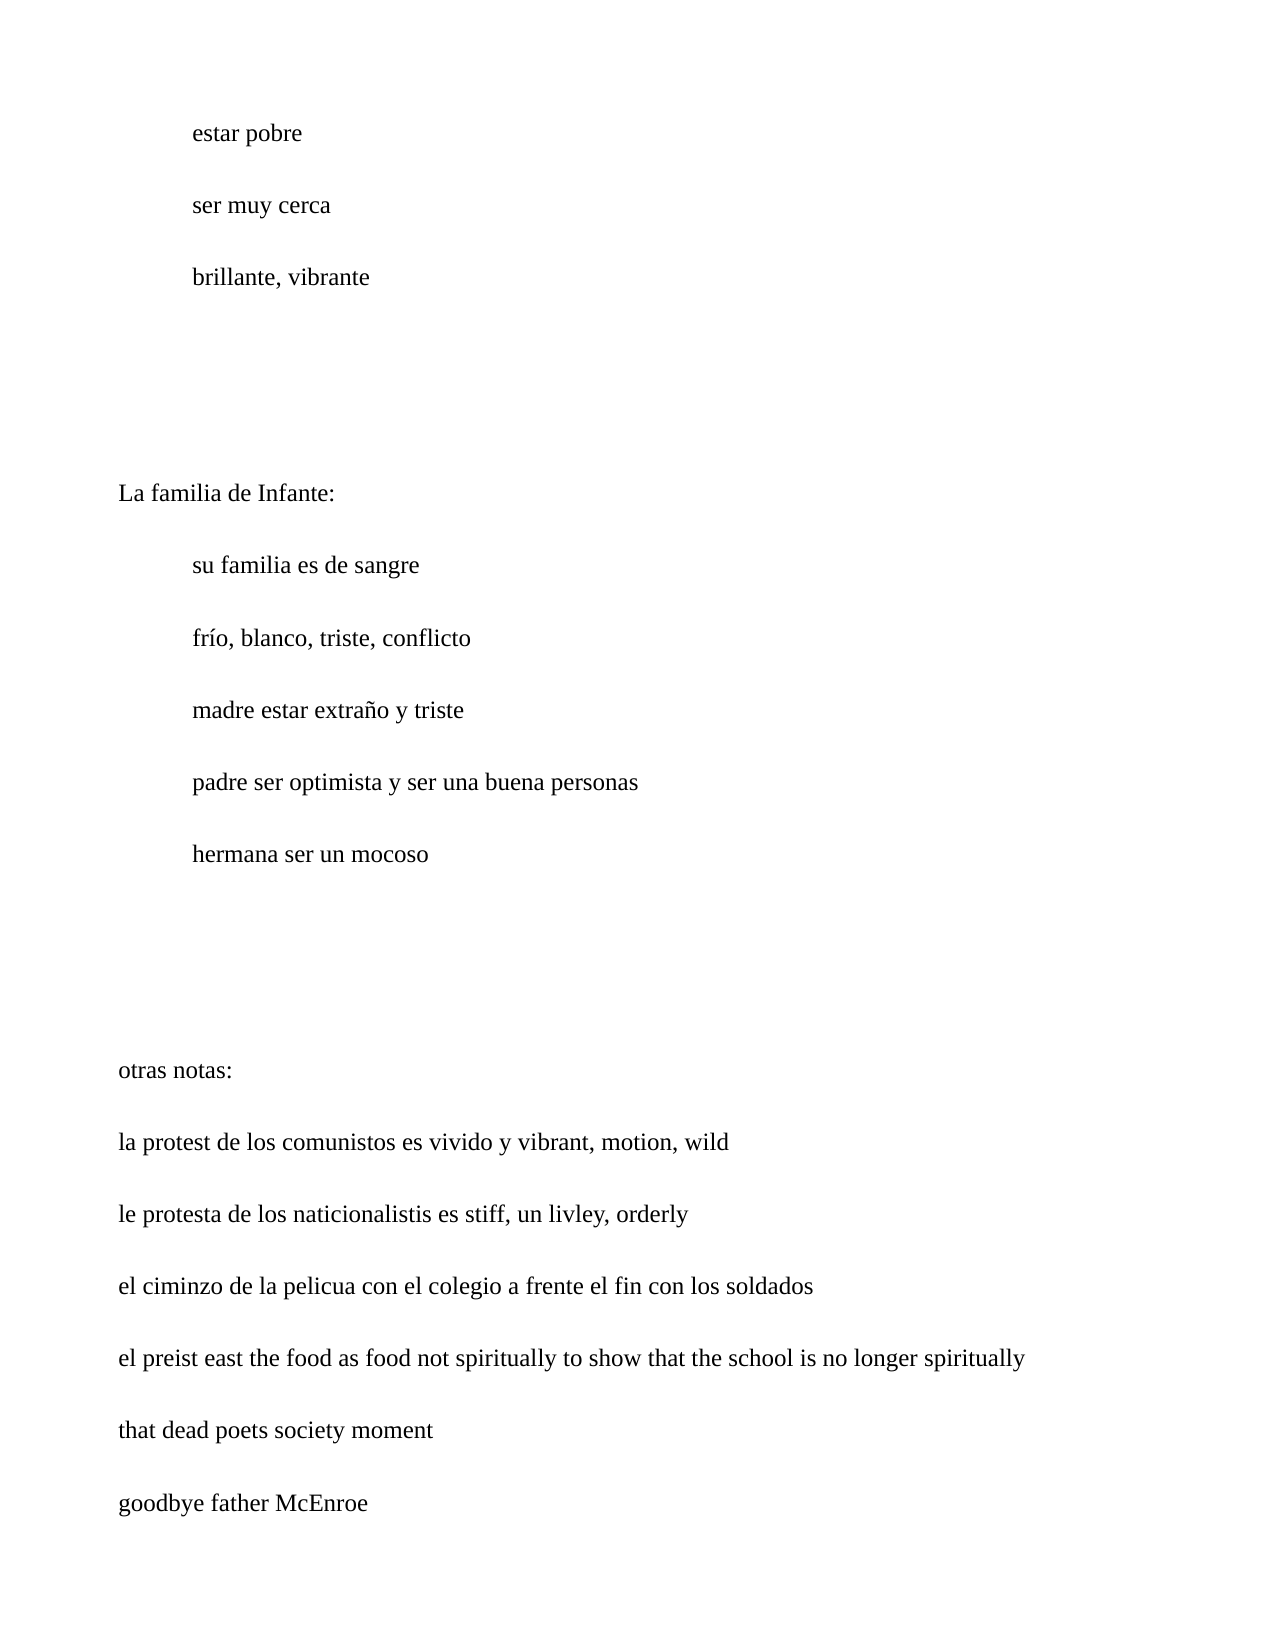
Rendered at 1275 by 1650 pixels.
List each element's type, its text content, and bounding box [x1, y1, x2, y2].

text madre estar extraño y triste [118, 695, 1157, 723]
text hermana ser un mocoso [118, 839, 1157, 868]
text la protest de los comunistos es vivido y vibrant, motion, wild [118, 1127, 1157, 1156]
text frío, blanco, triste, conflicto [118, 623, 1157, 651]
text La familia de Infante: [118, 478, 1157, 507]
text el ciminzo de la pelicua con el colegio a frente el fin con los soldados [118, 1271, 1157, 1300]
text ser muy cerca [118, 190, 1157, 219]
text padre ser optimista y ser una buena personas [118, 767, 1157, 796]
text el preist east the food as food not spiritually to show that the school is no longer spiritually [118, 1343, 1157, 1372]
text le protesta de los naticionalistis es stiff, un livley, orderly [118, 1199, 1157, 1228]
text otras notas: [118, 1055, 1157, 1084]
text that dead poets society moment [118, 1416, 1157, 1444]
text brillante, vibrante [118, 262, 1157, 291]
text estar pobre [118, 118, 1157, 147]
text su familia es de sangre [118, 551, 1157, 579]
text goodbye father McEnroe [118, 1488, 1157, 1516]
